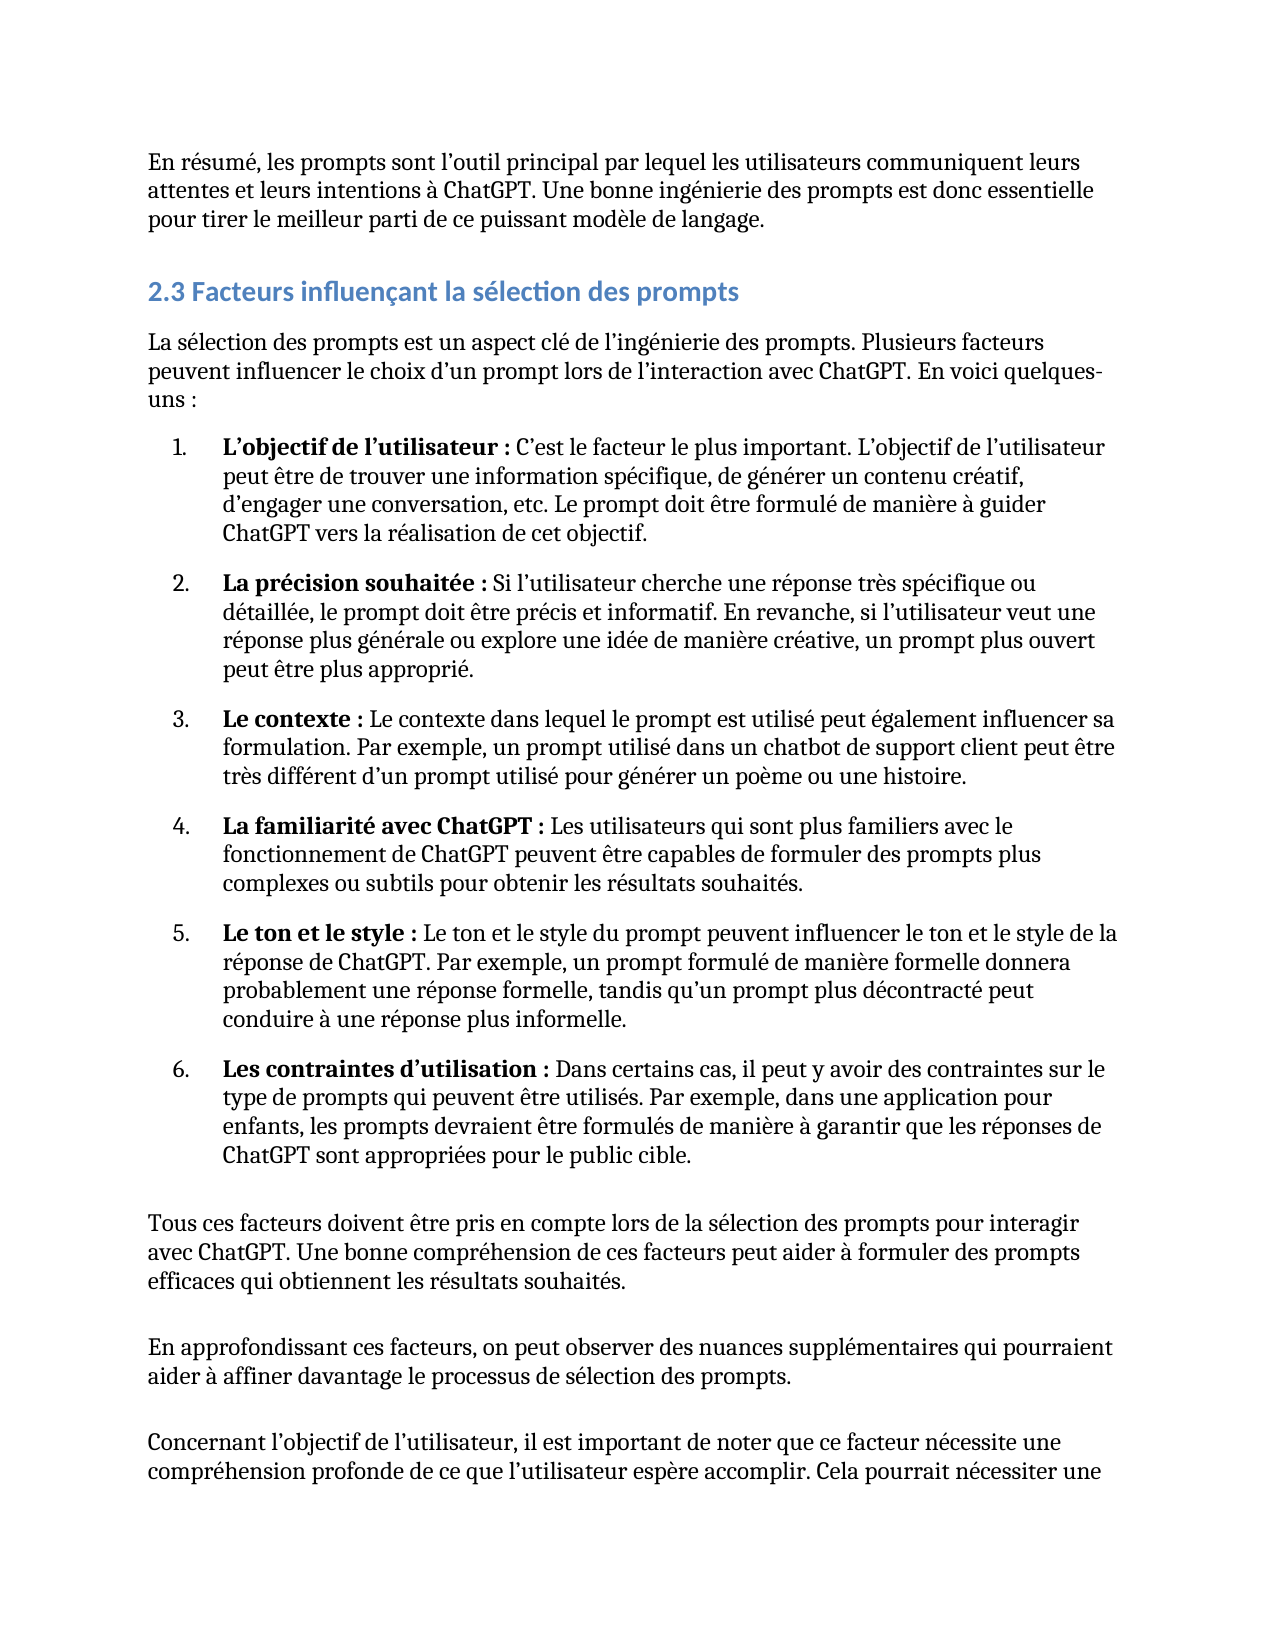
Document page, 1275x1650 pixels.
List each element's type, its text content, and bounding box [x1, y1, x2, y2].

list La familiarité avec ChatGPT : Les utilisateurs qui sont plus familiers avec le fonctionnement de ChatGPT peuvent être capables de formuler des prompts plus complexes ou subtils pour obtenir les résultats souhaités. [173, 812, 1127, 898]
list Le contexte : Le contexte dans lequel le prompt est utilisé peut également influencer sa formulation. Par exemple, un prompt utilisé dans un chatbot de support client peut être très différent d’un prompt utilisé pour générer un poème ou une histoire. [173, 704, 1127, 791]
text En résumé, les prompts sont l’outil principal par lequel les utilisateurs communiquent leurs attentes et leurs intentions à ChatGPT. Une bonne ingénierie des prompts est donc essentielle pour tirer le meilleur parti de ce puissant modèle de langage. [148, 148, 1127, 234]
text Tous ces facteurs doivent être pris en compte lors de la sélection des prompts pour interagir avec ChatGPT. Une bonne compréhension de ces facteurs peut aider à formuler des prompts efficaces qui obtiennent les résultats souhaités. [148, 1209, 1127, 1295]
text En approfondissant ces facteurs, on peut observer des nuances supplémentaires qui pourraient aider à affiner davantage le processus de sélection des prompts. [148, 1333, 1127, 1390]
list L’objectif de l’utilisateur : C’est le facteur le plus important. L’objectif de l’utilisateur peut être de trouver une information spécifique, de générer un contenu créatif, d’engager une conversation, etc. Le prompt doit être formulé de manière à guider ChatGPT vers la réalisation de cet objectif. [173, 433, 1127, 548]
text Concernant l’objectif de l’utilisateur, il est important de noter que ce facteur nécessite une compréhension profonde de ce que l’utilisateur espère accomplir. Cela pourrait nécessiter une [148, 1428, 1127, 1485]
text La sélection des prompts est un aspect clé de l’ingénierie des prompts. Plusieurs facteurs peuvent influencer le choix d’un prompt lors de l’interaction avec ChatGPT. En voici quelques-uns : [148, 328, 1127, 414]
list Le ton et le style : Le ton et le style du prompt peuvent influencer le ton et le style de la réponse de ChatGPT. Par exemple, un prompt formulé de manière formelle donnera probablement une réponse formelle, tandis qu’un prompt plus décontracté peut conduire à une réponse plus informelle. [173, 919, 1127, 1034]
list La précision souhaitée : Si l’utilisateur cherche une réponse très spécifique ou détaillée, le prompt doit être précis et informatif. En revanche, si l’utilisateur veut une réponse plus générale ou explore une idée de manière créative, un prompt plus ouvert peut être plus approprié. [173, 569, 1127, 684]
subtitle 2.3 Facteurs influençant la sélection des prompts [148, 273, 1127, 309]
list Les contraintes d’utilisation : Dans certains cas, il peut y avoir des contraintes sur le type de prompts qui peuvent être utilisés. Par exemple, dans une application pour enfants, les prompts devraient être formulés de manière à garantir que les réponses de ChatGPT sont appropriées pour le public cible. [173, 1054, 1127, 1169]
